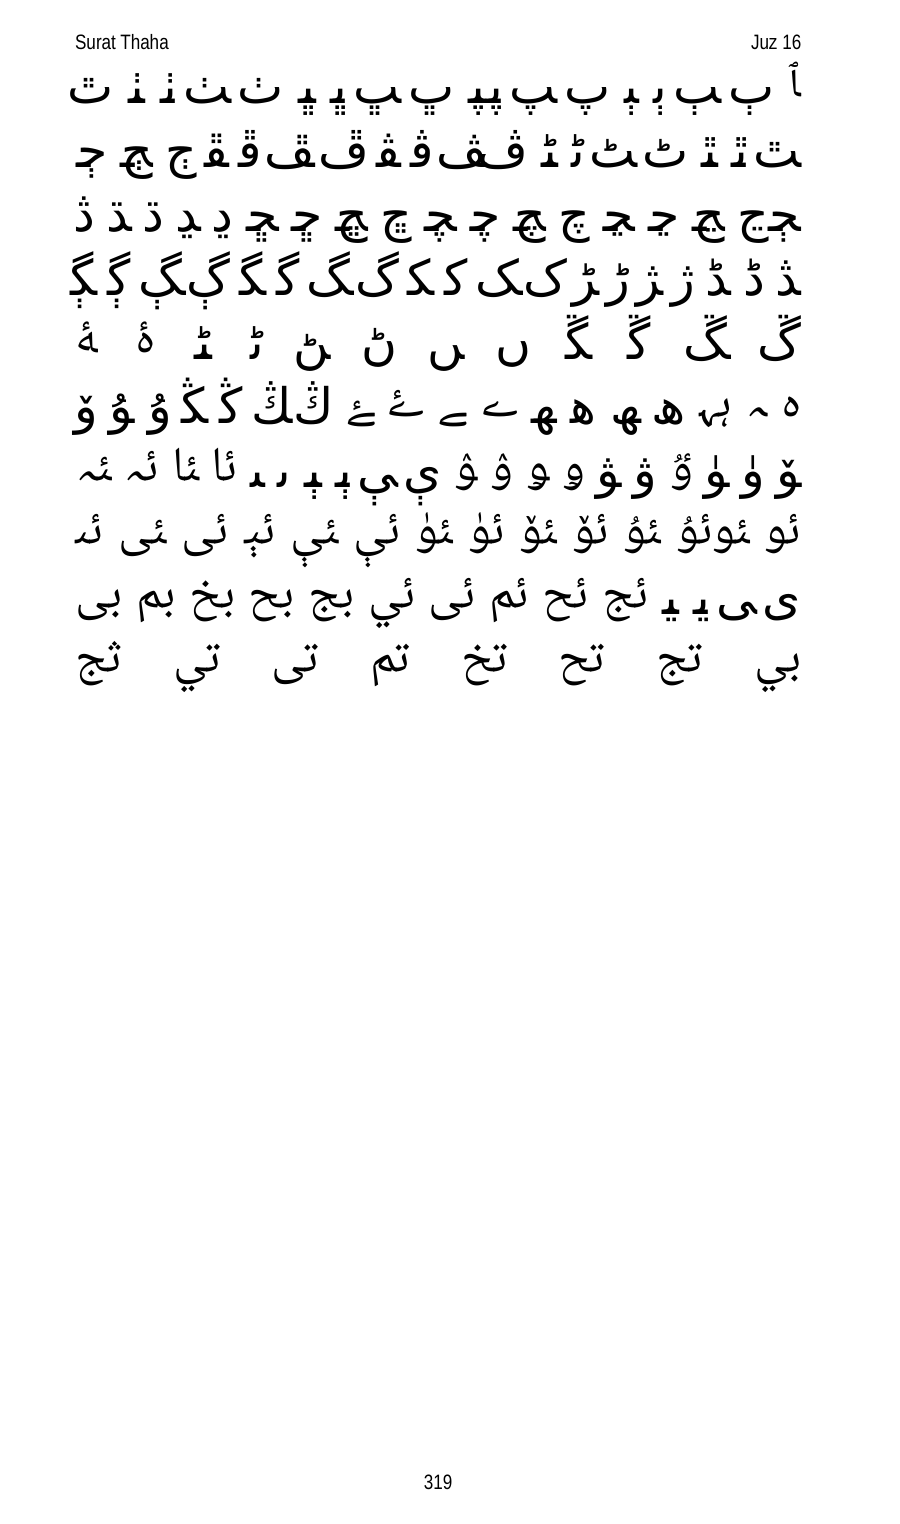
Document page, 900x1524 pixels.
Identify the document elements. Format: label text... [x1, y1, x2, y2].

text ﮦ ﮧ ﮨﮩ ﮪ ﮫ ﮬ ﮭ ﮮ ﮯ ﮰ ﮱ ﯓ ﯔ ﯕ ﯖ ﯗ ﯘ ﯙ ﯚ ﯛ ﯜ ﯝ ﯞ ﯟ ﯠ ﯡ ﯢ ﯣ ﯤ ﯥ ﯦ ﯧ ﯨ ﯩ ﯪ ﯫ ﯬ ﯭ ﯮ ﯯﯰ ﯱ ﯲ ﯳ ﯴ ﯵ ﯶ ﯷ ﯸ ﯹ ﯺ ﯻ ﯼ ﯽ ﯾ ﯿ ﰀ ﰁ ﰂ ﰃ ﰄ ﰅ ﰆ ﰇ ﰈ ﰉ ﰊ ﰋ ﰌ ﰍ ﰎ ﰏ ﰐ ﰑ [75, 379, 801, 698]
text ﭑ ﭒ ﭓ ﭔ ﭕ ﭖ ﭗ ﭘﭙ ﭚ ﭛ ﭜ ﭝ ﭞ ﭟ ﭠ ﭡ ﭢ ﭣ ﭤ ﭥ ﭦ ﭧ ﭨ ﭩ ﭪﭫ ﭬ ﭭ ﭮ ﭯ ﭰ ﭱ ﭲ ﭳ ﭴ ﭵﭶ ﭷ ﭸ ﭹ ﭺ ﭻ ﭼ ﭽ ﭾ ﭿ ﮀ ﮁ ﮂ ﮃ ﮄ ﮅ ﮆ ﮇ ﮈ ﮉ ﮊ ﮋ ﮌ ﮍ ﮎ ﮏ ﮐ ﮑ ﮒ ﮓ ﮔ ﮕ ﮖ ﮗ ﮘ ﮙ ﮚ ﮛ ﮜ ﮝ ﮞ ﮟ ﮠ ﮡ ﮢ ﮣ ﮤ ﮥ [75, 60, 801, 379]
